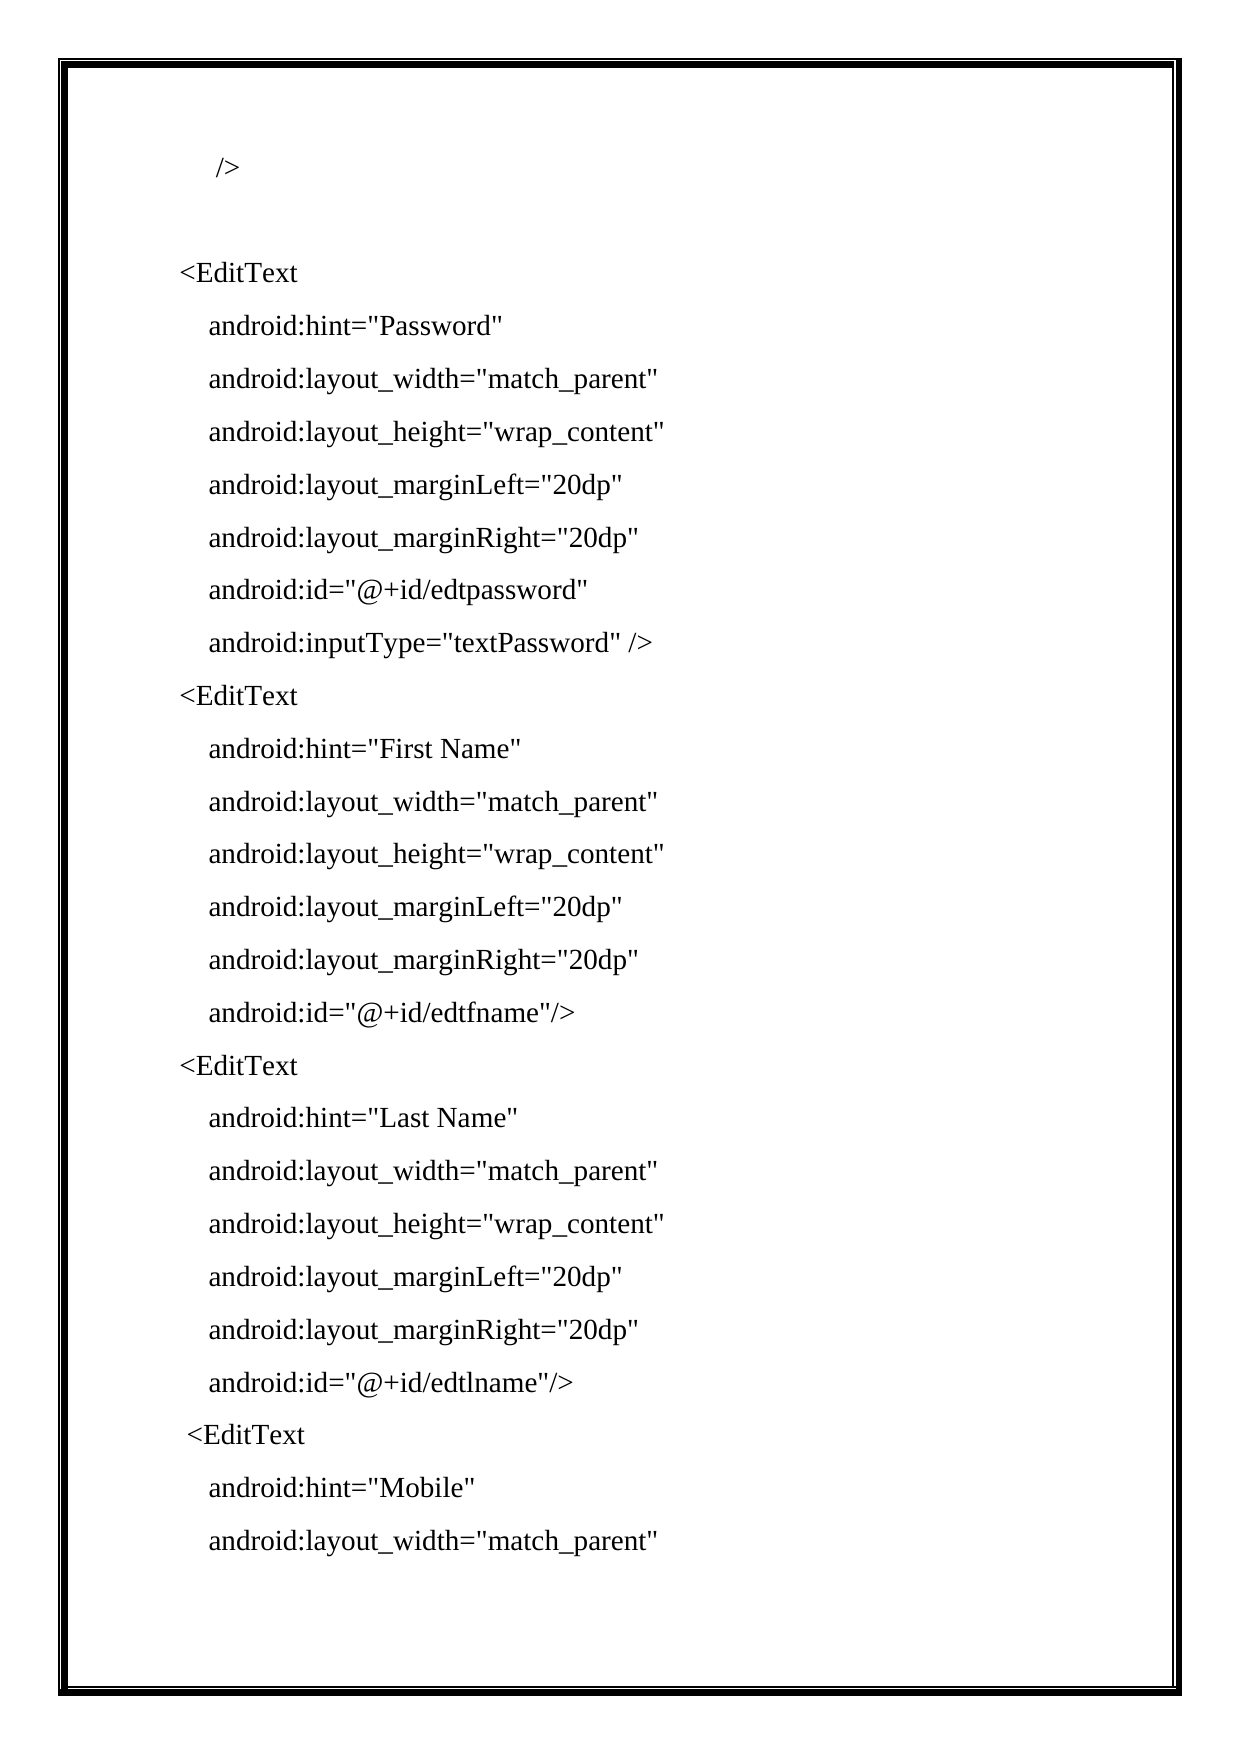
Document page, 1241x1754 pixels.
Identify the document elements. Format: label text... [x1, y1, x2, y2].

text android:inputType="textPassword" /> [150, 625, 1090, 659]
text android:id="@+id/edtpassword" [150, 572, 1090, 606]
text android:id="@+id/edtfname"/> [150, 995, 1090, 1028]
text android:hint="First Name" [150, 731, 1090, 764]
text android:layout_marginRight="20dp" [150, 942, 1090, 976]
text android:layout_width="match_parent" [150, 1153, 1090, 1187]
text android:layout_width="match_parent" [150, 1523, 1090, 1557]
text android:hint="Mobile" [150, 1470, 1090, 1504]
text android:hint="Last Name" [150, 1101, 1090, 1134]
text android:layout_marginRight="20dp" [150, 1312, 1090, 1345]
text <EditText [150, 1048, 1090, 1081]
text <EditText [150, 1417, 1090, 1451]
text <EditText [150, 256, 1090, 289]
text android:layout_width="match_parent" [150, 784, 1090, 817]
text <EditText [150, 678, 1090, 712]
text android:layout_marginLeft="20dp" [150, 889, 1090, 923]
text android:hint="Password" [150, 308, 1090, 342]
text /> [150, 150, 1090, 183]
text android:id="@+id/edtlname"/> [150, 1365, 1090, 1398]
text android:layout_width="match_parent" [150, 361, 1090, 395]
text android:layout_marginRight="20dp" [150, 520, 1090, 553]
text android:layout_height="wrap_content" [150, 1206, 1090, 1240]
text android:layout_height="wrap_content" [150, 837, 1090, 870]
text android:layout_height="wrap_content" [150, 414, 1090, 448]
text android:layout_marginLeft="20dp" [150, 1259, 1090, 1293]
text android:layout_marginLeft="20dp" [150, 467, 1090, 500]
